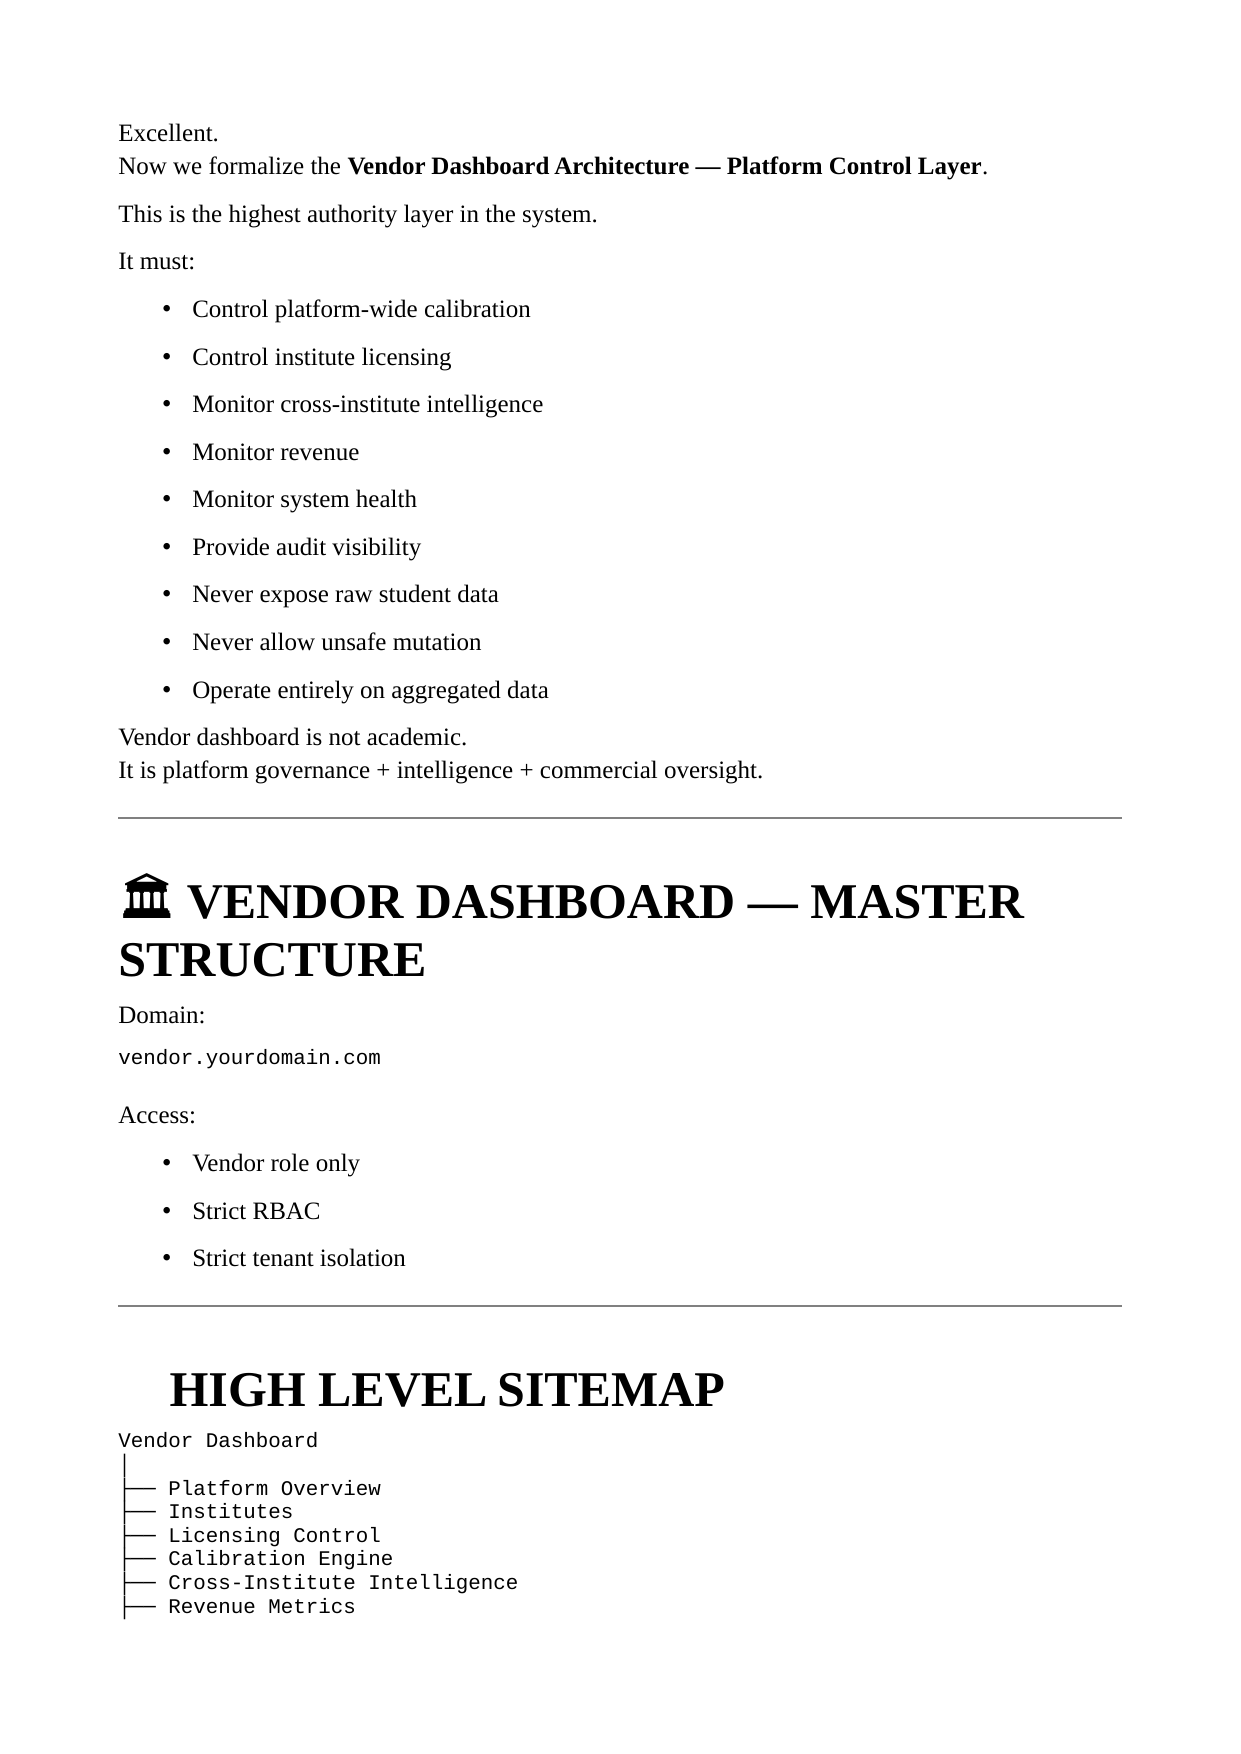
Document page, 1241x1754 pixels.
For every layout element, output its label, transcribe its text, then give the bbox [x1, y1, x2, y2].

list Strict tenant isolation [162, 1243, 1122, 1272]
list Operate entirely on aggregated data [162, 675, 1122, 703]
list Provide audit visibility [162, 532, 1122, 561]
list Strict RBAC [162, 1196, 1122, 1224]
list Control platform-wide calibration [162, 294, 1122, 323]
text Access: [118, 1101, 1122, 1129]
text ├── Revenue Metrics [125, 1596, 1122, 1619]
text This is the highest authority layer in the system. [118, 199, 1122, 227]
subtitle 🏛 VENDOR DASHBOARD — MASTER STRUCTURE [118, 872, 1122, 987]
text ├── Platform Overview [118, 1477, 1122, 1501]
list Monitor system health [162, 484, 1122, 513]
text Vendor dashboard is not academic. It is platform governance + intelligence + commercial oversight. [118, 722, 1122, 784]
text ├── Calibration Engine [118, 1548, 1122, 1572]
text Vendor Dashboard [118, 1430, 1122, 1454]
text vendor.yourdomain.com [118, 1047, 1122, 1071]
text │ [125, 1454, 1122, 1477]
list Control institute licensing [162, 342, 1122, 370]
list Monitor cross-institute intelligence [162, 389, 1122, 418]
text Domain: [118, 1000, 1122, 1028]
text ├── Cross-Institute Intelligence [118, 1572, 1122, 1596]
list Vendor role only [162, 1148, 1122, 1177]
text │ [118, 1454, 124, 1477]
text It must: [118, 246, 1122, 275]
text ├── Institutes [118, 1501, 1122, 1525]
subtitle 🧭 HIGH LEVEL SITEMAP [118, 1360, 1122, 1418]
text Excellent. Now we formalize the Vendor Dashboard Architecture — Platform Control Layer. [118, 118, 1122, 180]
list Monitor revenue [162, 437, 1122, 466]
list Never allow unsafe mutation [162, 627, 1122, 656]
list Never expose raw student data [162, 579, 1122, 608]
text ├── Licensing Control [125, 1525, 1122, 1548]
